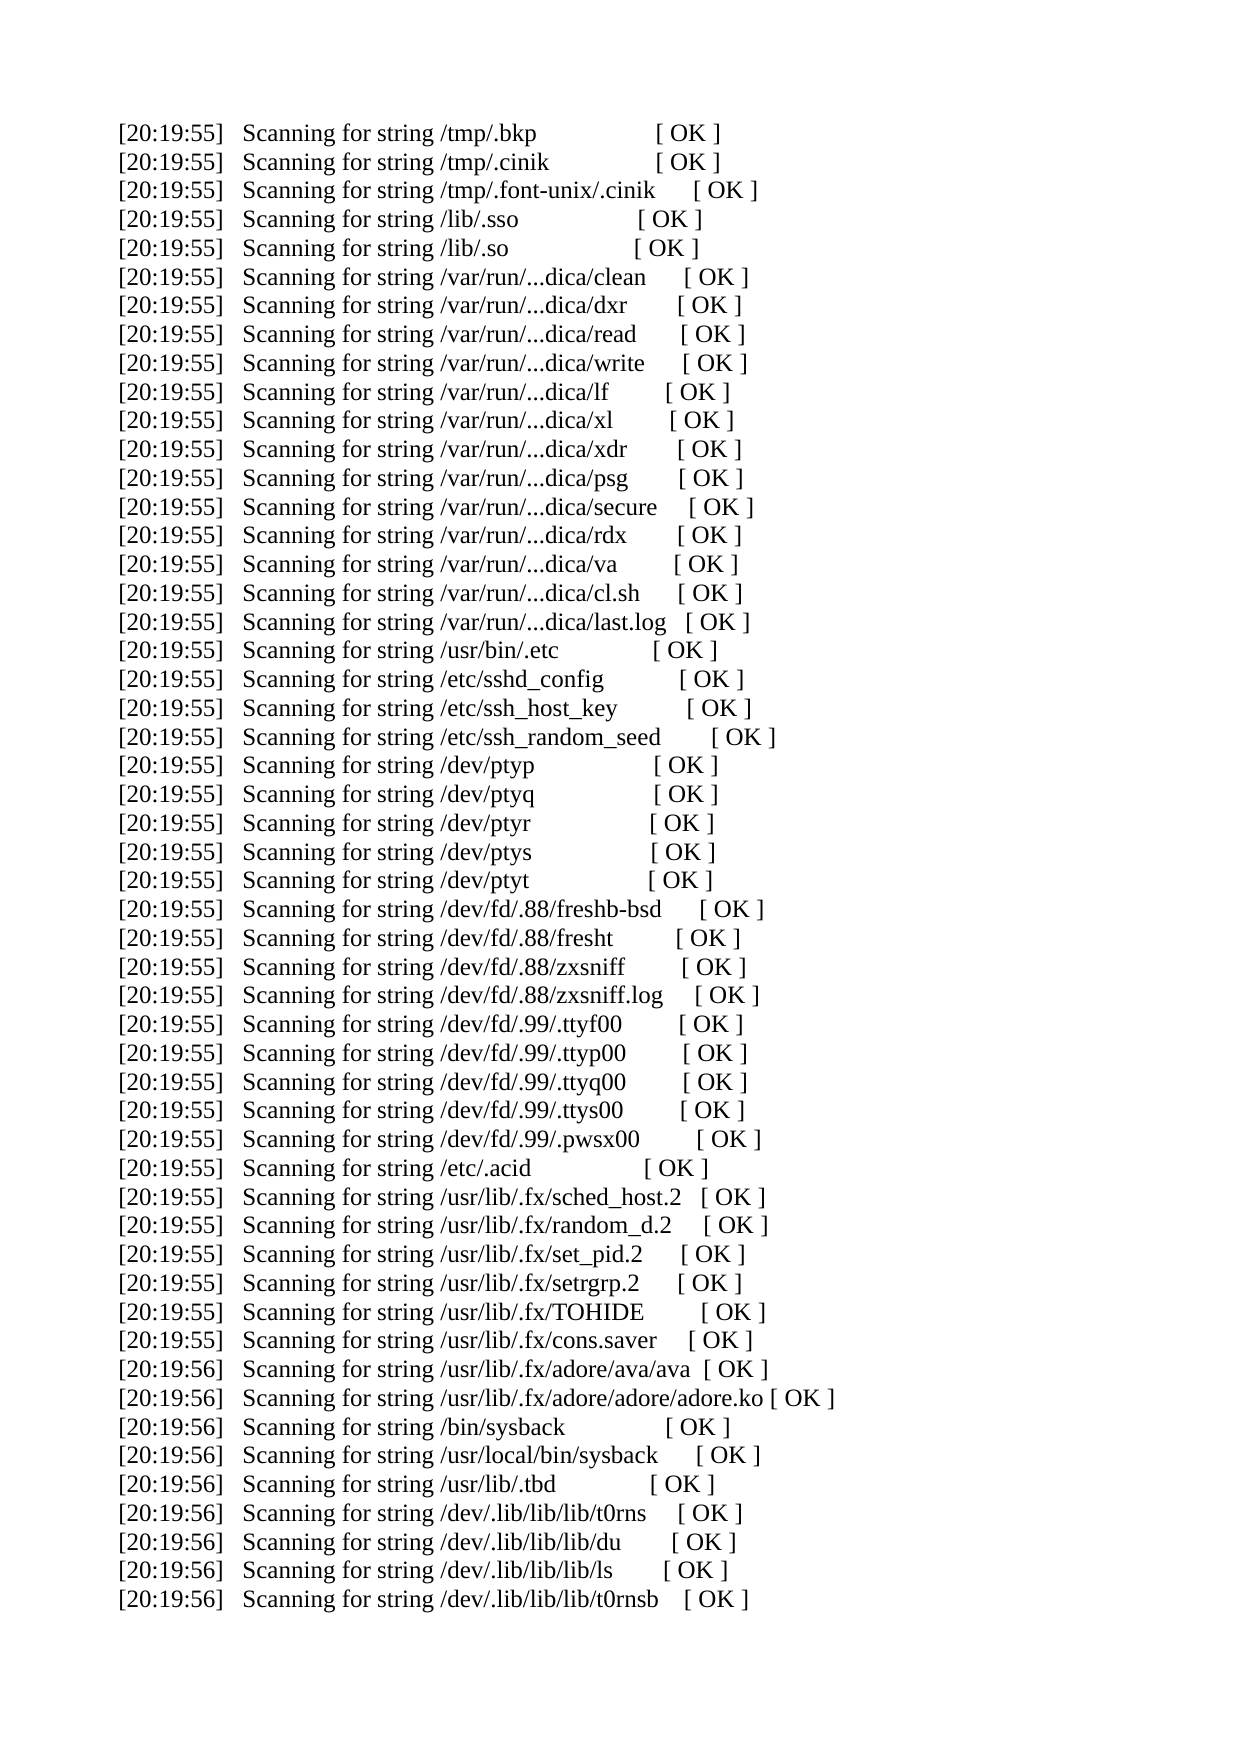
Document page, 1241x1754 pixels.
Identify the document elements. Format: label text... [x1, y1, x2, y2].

text [20:19:55] Scanning for string /dev/ptyp [ OK ] [118, 751, 1122, 779]
text [20:19:56] Scanning for string /usr/lib/.fx/adore/ava/ava [ OK ] [118, 1354, 1122, 1383]
text [20:19:55] Scanning for string /var/run/...dica/lf [ OK ] [118, 377, 1122, 406]
text [20:19:55] Scanning for string /etc/ssh_host_key [ OK ] [118, 693, 1122, 722]
text [20:19:55] Scanning for string /var/run/...dica/xdr [ OK ] [118, 434, 1122, 463]
text [20:19:56] Scanning for string /dev/.lib/lib/lib/t0rns [ OK ] [118, 1498, 1122, 1527]
text [20:19:56] Scanning for string /usr/lib/.fx/adore/adore/adore.ko [ OK ] [118, 1383, 1122, 1412]
text [20:19:55] Scanning for string /var/run/...dica/psg [ OK ] [118, 463, 1122, 492]
text [20:19:55] Scanning for string /dev/fd/.99/.ttyf00 [ OK ] [118, 1009, 1122, 1038]
text [20:19:55] Scanning for string /usr/lib/.fx/TOHIDE [ OK ] [118, 1297, 1122, 1326]
text [20:19:55] Scanning for string /var/run/...dica/last.log [ OK ] [118, 607, 1122, 636]
text [20:19:55] Scanning for string /var/run/...dica/write [ OK ] [118, 348, 1122, 377]
text [20:19:55] Scanning for string /lib/.sso [ OK ] [118, 204, 1122, 233]
text [20:19:55] Scanning for string /lib/.so [ OK ] [118, 233, 1122, 262]
text [20:19:55] Scanning for string /var/run/...dica/cl.sh [ OK ] [118, 578, 1122, 607]
text [20:19:55] Scanning for string /usr/lib/.fx/set_pid.2 [ OK ] [118, 1239, 1122, 1268]
text [20:19:56] Scanning for string /usr/local/bin/sysback [ OK ] [118, 1441, 1122, 1469]
text [20:19:55] Scanning for string /tmp/.cinik [ OK ] [118, 147, 1122, 176]
text [20:19:56] Scanning for string /dev/.lib/lib/lib/t0rnsb [ OK ] [118, 1584, 1122, 1613]
text [20:19:55] Scanning for string /var/run/...dica/read [ OK ] [118, 319, 1122, 348]
text [20:19:55] Scanning for string /var/run/...dica/dxr [ OK ] [118, 291, 1122, 319]
text [20:19:55] Scanning for string /var/run/...dica/secure [ OK ] [118, 492, 1122, 521]
text [20:19:55] Scanning for string /var/run/...dica/clean [ OK ] [118, 262, 1122, 291]
text [20:19:55] Scanning for string /usr/lib/.fx/cons.saver [ OK ] [118, 1326, 1122, 1354]
text [20:19:56] Scanning for string /bin/sysback [ OK ] [118, 1412, 1122, 1441]
text [20:19:56] Scanning for string /usr/lib/.tbd [ OK ] [118, 1469, 1122, 1498]
text [20:19:55] Scanning for string /tmp/.bkp [ OK ] [118, 118, 1122, 147]
text [20:19:55] Scanning for string /dev/fd/.88/fresht [ OK ] [118, 923, 1122, 952]
text [20:19:55] Scanning for string /dev/fd/.99/.ttyp00 [ OK ] [118, 1038, 1122, 1067]
text [20:19:55] Scanning for string /usr/lib/.fx/random_d.2 [ OK ] [118, 1211, 1122, 1239]
text [20:19:55] Scanning for string /dev/fd/.99/.pwsx00 [ OK ] [118, 1124, 1122, 1153]
text [20:19:55] Scanning for string /dev/ptyq [ OK ] [118, 779, 1122, 808]
text [20:19:55] Scanning for string /dev/fd/.99/.ttyq00 [ OK ] [118, 1067, 1122, 1096]
text [20:19:55] Scanning for string /dev/ptyr [ OK ] [118, 808, 1122, 837]
text [20:19:55] Scanning for string /usr/bin/.etc [ OK ] [118, 636, 1122, 664]
text [20:19:55] Scanning for string /usr/lib/.fx/sched_host.2 [ OK ] [118, 1182, 1122, 1211]
text [20:19:55] Scanning for string /tmp/.font-unix/.cinik [ OK ] [118, 176, 1122, 204]
text [20:19:55] Scanning for string /dev/ptys [ OK ] [118, 837, 1122, 866]
text [20:19:55] Scanning for string /dev/fd/.88/freshb-bsd [ OK ] [118, 894, 1122, 923]
text [20:19:55] Scanning for string /var/run/...dica/rdx [ OK ] [118, 521, 1122, 549]
text [20:19:56] Scanning for string /dev/.lib/lib/lib/ls [ OK ] [118, 1556, 1122, 1584]
text [20:19:55] Scanning for string /var/run/...dica/va [ OK ] [118, 549, 1122, 578]
text [20:19:55] Scanning for string /dev/fd/.88/zxsniff [ OK ] [118, 952, 1122, 981]
text [20:19:55] Scanning for string /etc/.acid [ OK ] [118, 1153, 1122, 1182]
text [20:19:55] Scanning for string /usr/lib/.fx/setrgrp.2 [ OK ] [118, 1268, 1122, 1297]
text [20:19:55] Scanning for string /var/run/...dica/xl [ OK ] [118, 406, 1122, 434]
text [20:19:55] Scanning for string /dev/ptyt [ OK ] [118, 866, 1122, 894]
text [20:19:55] Scanning for string /etc/ssh_random_seed [ OK ] [118, 722, 1122, 751]
text [20:19:55] Scanning for string /dev/fd/.88/zxsniff.log [ OK ] [118, 981, 1122, 1009]
text [20:19:55] Scanning for string /dev/fd/.99/.ttys00 [ OK ] [118, 1096, 1122, 1124]
text [20:19:56] Scanning for string /dev/.lib/lib/lib/du [ OK ] [118, 1527, 1122, 1556]
text [20:19:55] Scanning for string /etc/sshd_config [ OK ] [118, 664, 1122, 693]
